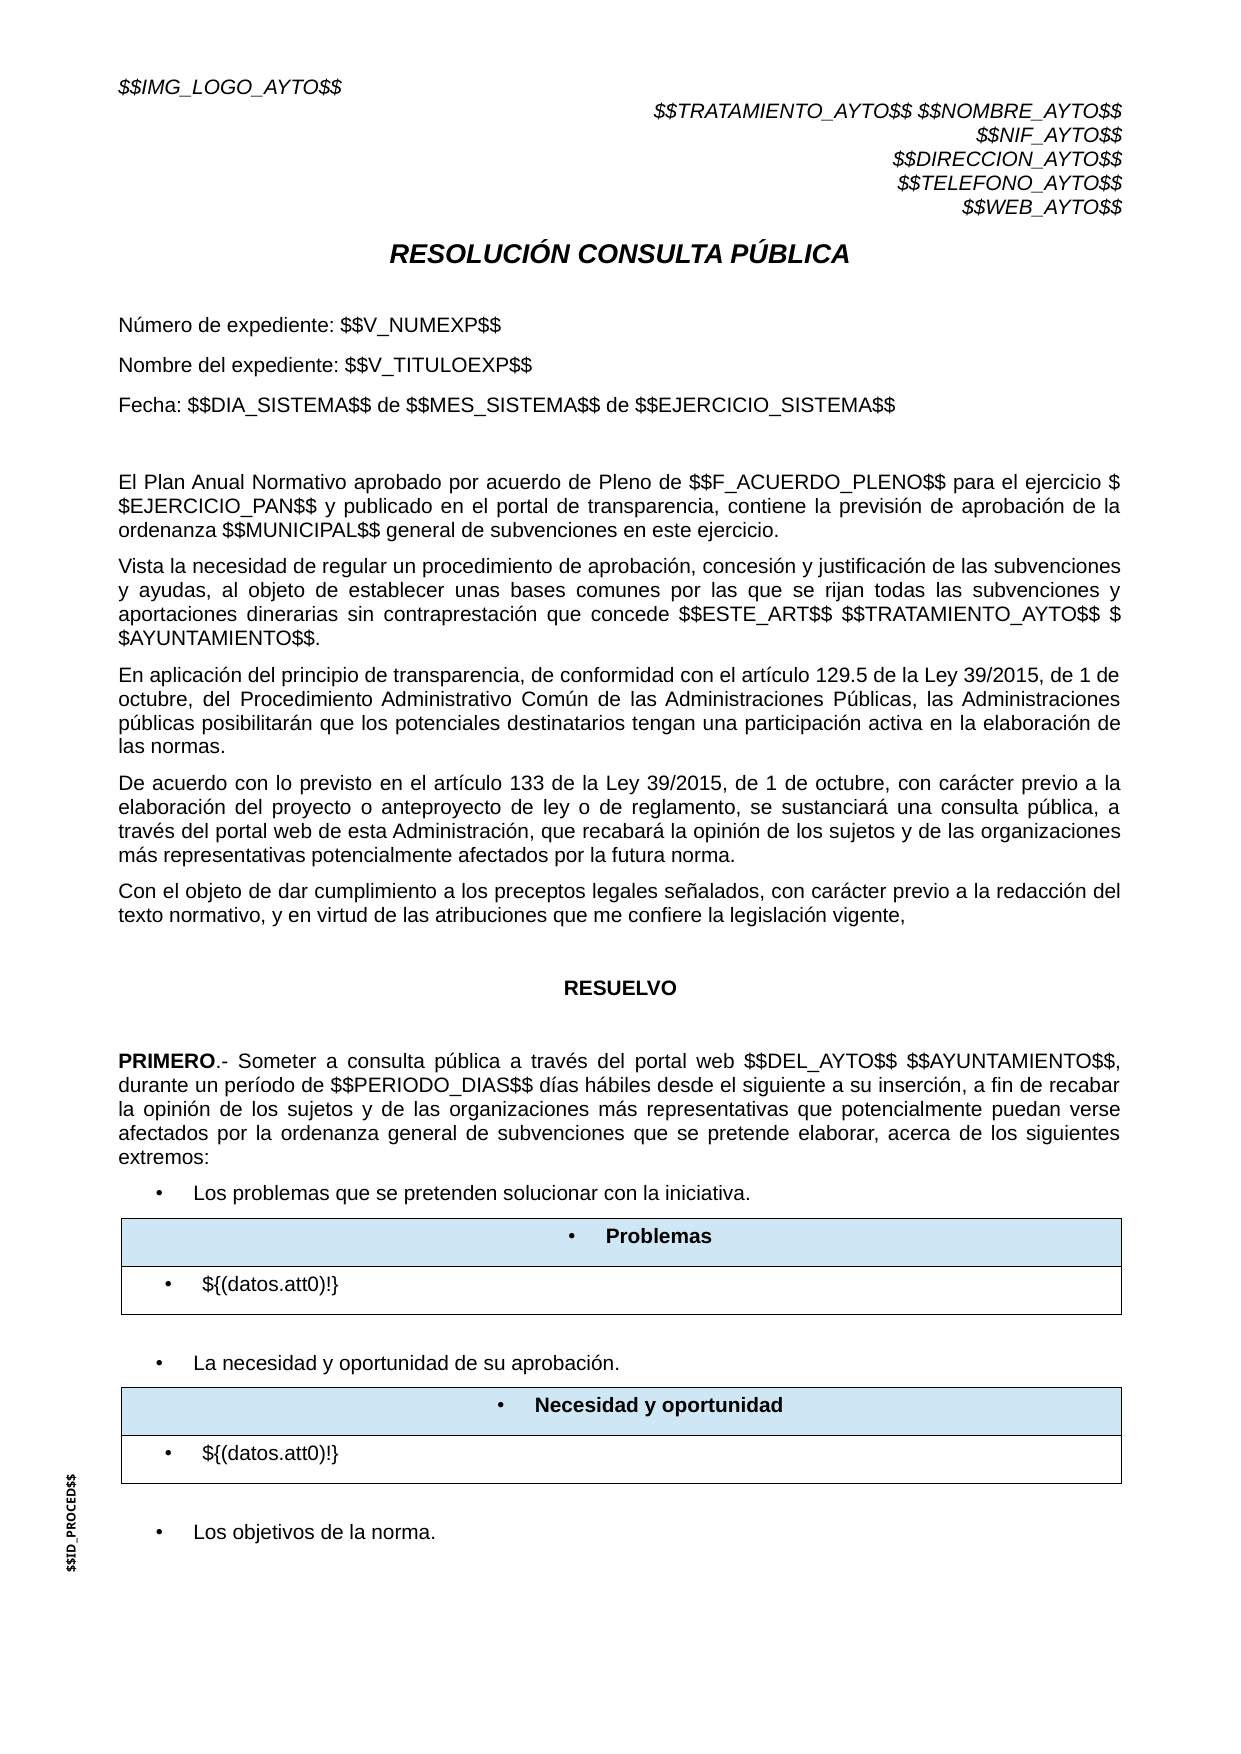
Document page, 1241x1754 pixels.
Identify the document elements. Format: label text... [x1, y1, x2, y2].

text RESUELVO [118, 976, 1122, 1000]
text Fecha: $$DIA_SISTEMA$$ de $$MES_SISTEMA$$ de $$EJERCICIO_SISTEMA$$ [118, 393, 1122, 417]
table_header Necesidad y oportunidad [122, 1388, 1121, 1435]
list Los problemas que se pretenden solucionar con la iniciativa. [156, 1181, 1122, 1205]
list La necesidad y oportunidad de su aprobación. [156, 1350, 1122, 1374]
text Con el objeto de dar cumplimiento a los preceptos legales señalados, con carácter previo a la redacción del texto normativo, y en virtud de las atribuciones que me confiere la legislación vigente, [118, 879, 1122, 927]
table_header Problemas [122, 1219, 1121, 1266]
text PRIMERO.- Someter a consulta pública a través del portal web $$DEL_AYTO$$ $$AYUNTAMIENTO$$, durante un período de $$PERIODO_DIAS$$ días hábiles desde el siguiente a su inserción, a fin de recabar la opinión de los sujetos y de las organizaciones más representativas que potencialmente puedan verse afectados por la ordenanza general de subvenciones que se pretende elaborar, acerca de los siguientes extremos: [118, 1049, 1122, 1169]
text RESOLUCIÓN CONSULTA PÚBLICA [118, 238, 1122, 269]
text En aplicación del principio de transparencia, de conformidad con el artículo 129.5 de la Ley 39/2015, de 1 de octubre, del Procedimiento Administrativo Común de las Administraciones Públicas, las Administraciones públicas posibilitarán que los potenciales destinatarios tengan una participación activa en la elaboración de las normas. [118, 662, 1122, 758]
text Número de expediente: $$V_NUMEXP$$ [118, 313, 1122, 337]
text Nombre del expediente: $$V_TITULOEXP$$ [118, 353, 1122, 377]
text El Plan Anual Normativo aprobado por acuerdo de Pleno de $$F_ACUERDO_PLENO$$ para el ejercicio $$EJERCICIO_PAN$$ y publicado en el portal de transparencia, contiene la previsión de aprobación de la ordenanza $$MUNICIPAL$$ general de subvenciones en este ejercicio. [118, 470, 1122, 542]
list Los objetivos de la norma. [156, 1519, 1122, 1544]
table_cell ${(datos.att0)!}<jooscript> <insert-around element="table:table-row"> [#if PROBLEMAS??] [#assign PROBLEMAS_AUXILIAR=PROBLEMAS] [/#if] [#if TAB_PROBLEMAS??] [#assign PROBLEMAS_AUXILIAR=TAB_PROBLEMAS] [/#if] [#if PROBLEMAS_AUXILIAR?? &amp;&amp; PROBLEMAS_AUXILIAR?is_enumerable] [#list PROBLEMAS_AUXILIAR as datos] <content/> [/#list] [/#if] </insert-around> </jooscript> [122, 1267, 1121, 1314]
text Vista la necesidad de regular un procedimiento de aprobación, concesión y justificación de las subvenciones y ayudas, al objeto de establecer unas bases comunes por las que se rijan todas las subvenciones y aportaciones dinerarias sin contraprestación que concede $$ESTE_ART$$ $$TRATAMIENTO_AYTO$$ $$AYUNTAMIENTO$$. [118, 554, 1122, 650]
table_cell ${(datos.att0)!}<jooscript> <insert-around element="table:table-row"> [#if NECESIDAD_APROB??] [#assign NECESIDAD_APROB_AUXILIAR=NECESIDAD_APROB] [/#if] [#if TAB_NECESIDAD_APROB??] [#assign NECESIDAD_APROB_AUXILIAR=TAB_NECESIDAD_APROB] [/#if] [#if NECESIDAD_APROB_AUXILIAR?? &amp;&amp; NECESIDAD_APROB_AUXILIAR?is_enumerable] [#list NECESIDAD_APROB_AUXILIAR as datos] <content/> [/#list] [/#if] </insert-around> </jooscript> [122, 1436, 1121, 1483]
text De acuerdo con lo previsto en el artículo 133 de la Ley 39/2015, de 1 de octubre, con carácter previo a la elaboración del proyecto o anteproyecto de ley o de reglamento, se sustanciará una consulta pública, a través del portal web de esta Administración, que recabará la opinión de los sujetos y de las organizaciones más representativas potencialmente afectados por la futura norma. [118, 771, 1122, 867]
